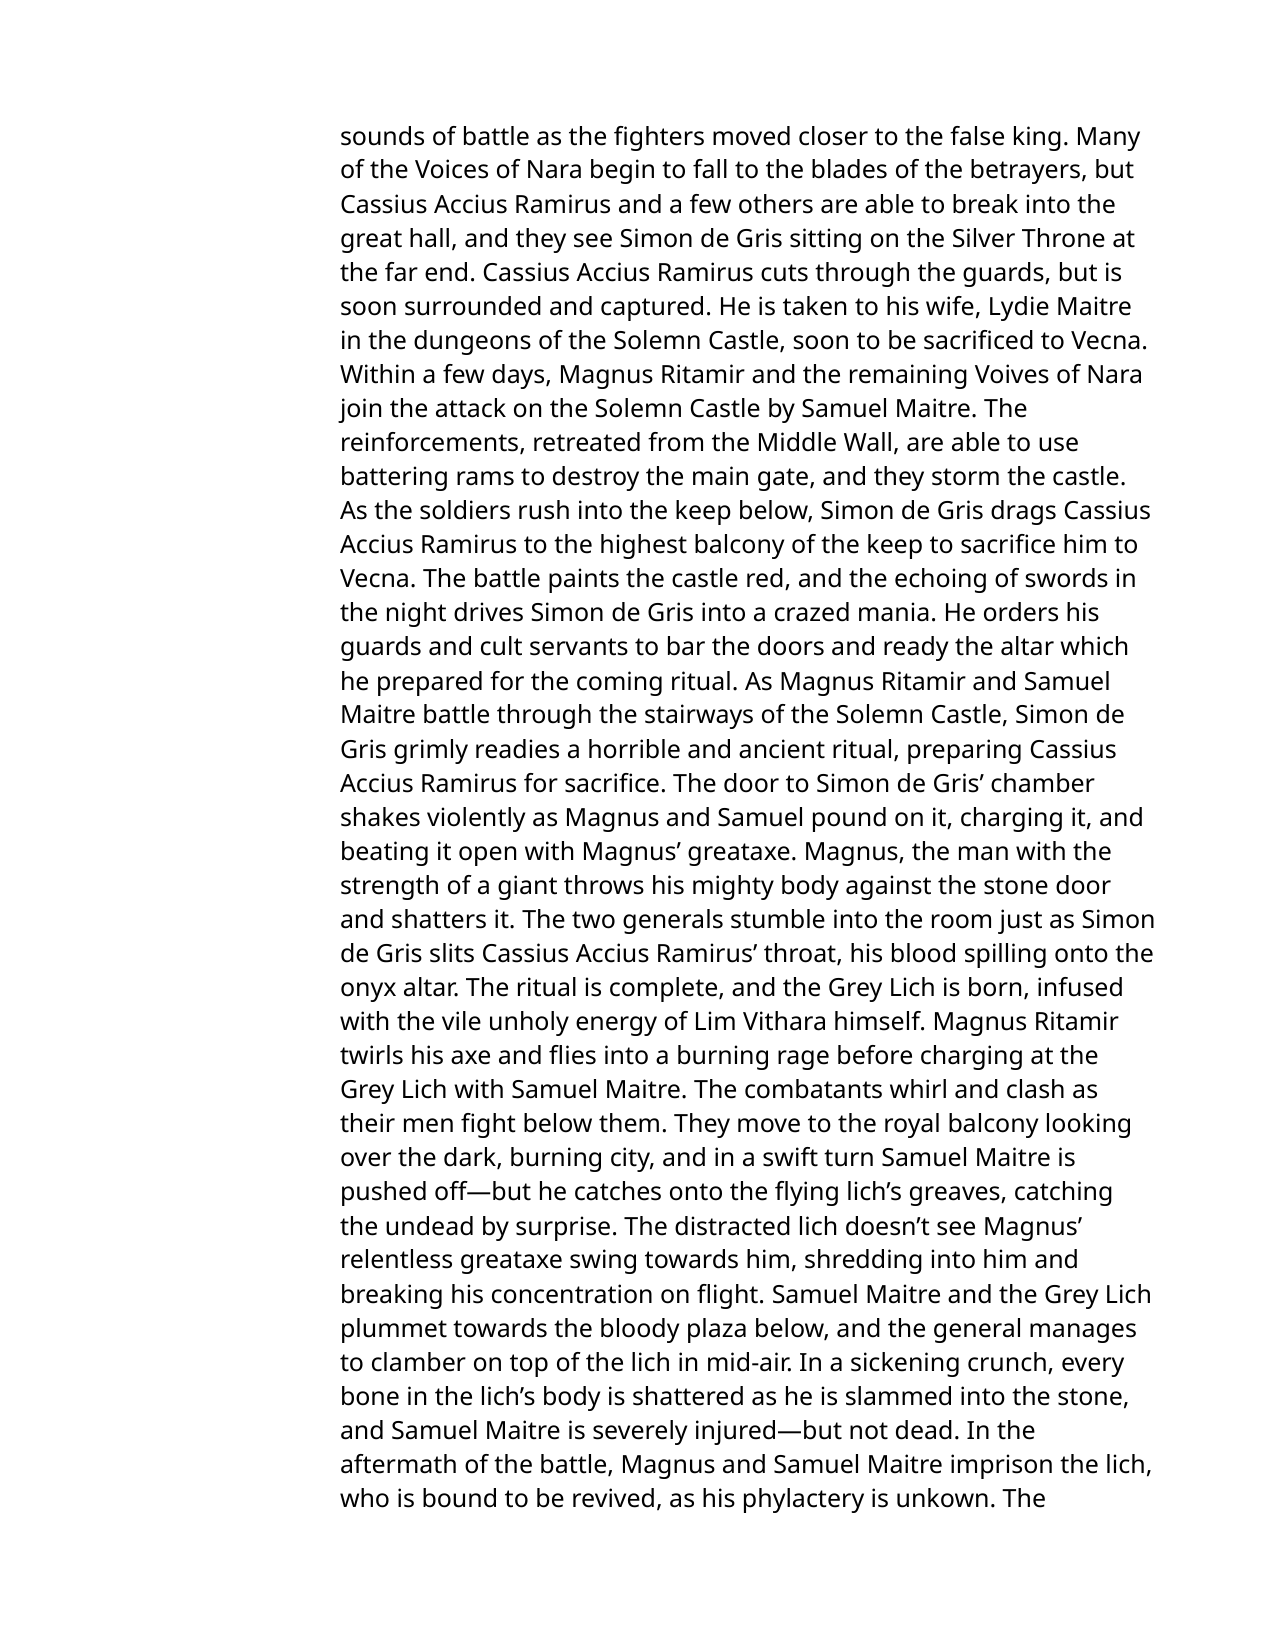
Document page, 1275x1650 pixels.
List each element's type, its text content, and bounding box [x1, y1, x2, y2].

text sounds of battle as the fighters moved closer to the false king. Many of the Voices of Nara begin to fall to the blades of the betrayers, but Cassius Accius Ramirus and a few others are able to break into the great hall, and they see Simon de Gris sitting on the Silver Throne at the far end. Cassius Accius Ramirus cuts through the guards, but is soon surrounded and captured. He is taken to his wife, Lydie Maitre in the dungeons of the Solemn Castle, soon to be sacrificed to Vecna. Within a few days, Magnus Ritamir and the remaining Voives of Nara join the attack on the Solemn Castle by Samuel Maitre. The reinforcements, retreated from the Middle Wall, are able to use battering rams to destroy the main gate, and they storm the castle. As the soldiers rush into the keep below, Simon de Gris drags Cassius Accius Ramirus to the highest balcony of the keep to sacrifice him to Vecna. The battle paints the castle red, and the echoing of swords in the night drives Simon de Gris into a crazed mania. He orders his guards and cult servants to bar the doors and ready the altar which he prepared for the coming ritual. As Magnus Ritamir and Samuel Maitre battle through the stairways of the Solemn Castle, Simon de Gris grimly readies a horrible and ancient ritual, preparing Cassius Accius Ramirus for sacrifice. The door to Simon de Gris’ chamber shakes violently as Magnus and Samuel pound on it, charging it, and beating it open with Magnus’ greataxe. Magnus, the man with the strength of a giant throws his mighty body against the stone door and shatters it. The two generals stumble into the room just as Simon de Gris slits Cassius Accius Ramirus’ throat, his blood spilling onto the onyx altar. The ritual is complete, and the Grey Lich is born, infused with the vile unholy energy of Lim Vithara himself. Magnus Ritamir twirls his axe and flies into a burning rage before charging at the Grey Lich with Samuel Maitre. The combatants whirl and clash as their men fight below them. They move to the royal balcony looking over the dark, burning city, and in a swift turn Samuel Maitre is pushed off—but he catches onto the flying lich’s greaves, catching the undead by surprise. The distracted lich doesn’t see Magnus’ relentless greataxe swing towards him, shredding into him and breaking his concentration on flight. Samuel Maitre and the Grey Lich plummet towards the bloody plaza below, and the general manages to clamber on top of the lich in mid-air. In a sickening crunch, every bone in the lich’s body is shattered as he is slammed into the stone, and Samuel Maitre is severely injured—but not dead. In the aftermath of the battle, Magnus and Samuel Maitre imprison the lich, who is bound to be revived, as his phylactery is unkown. The [340, 118, 1157, 1515]
